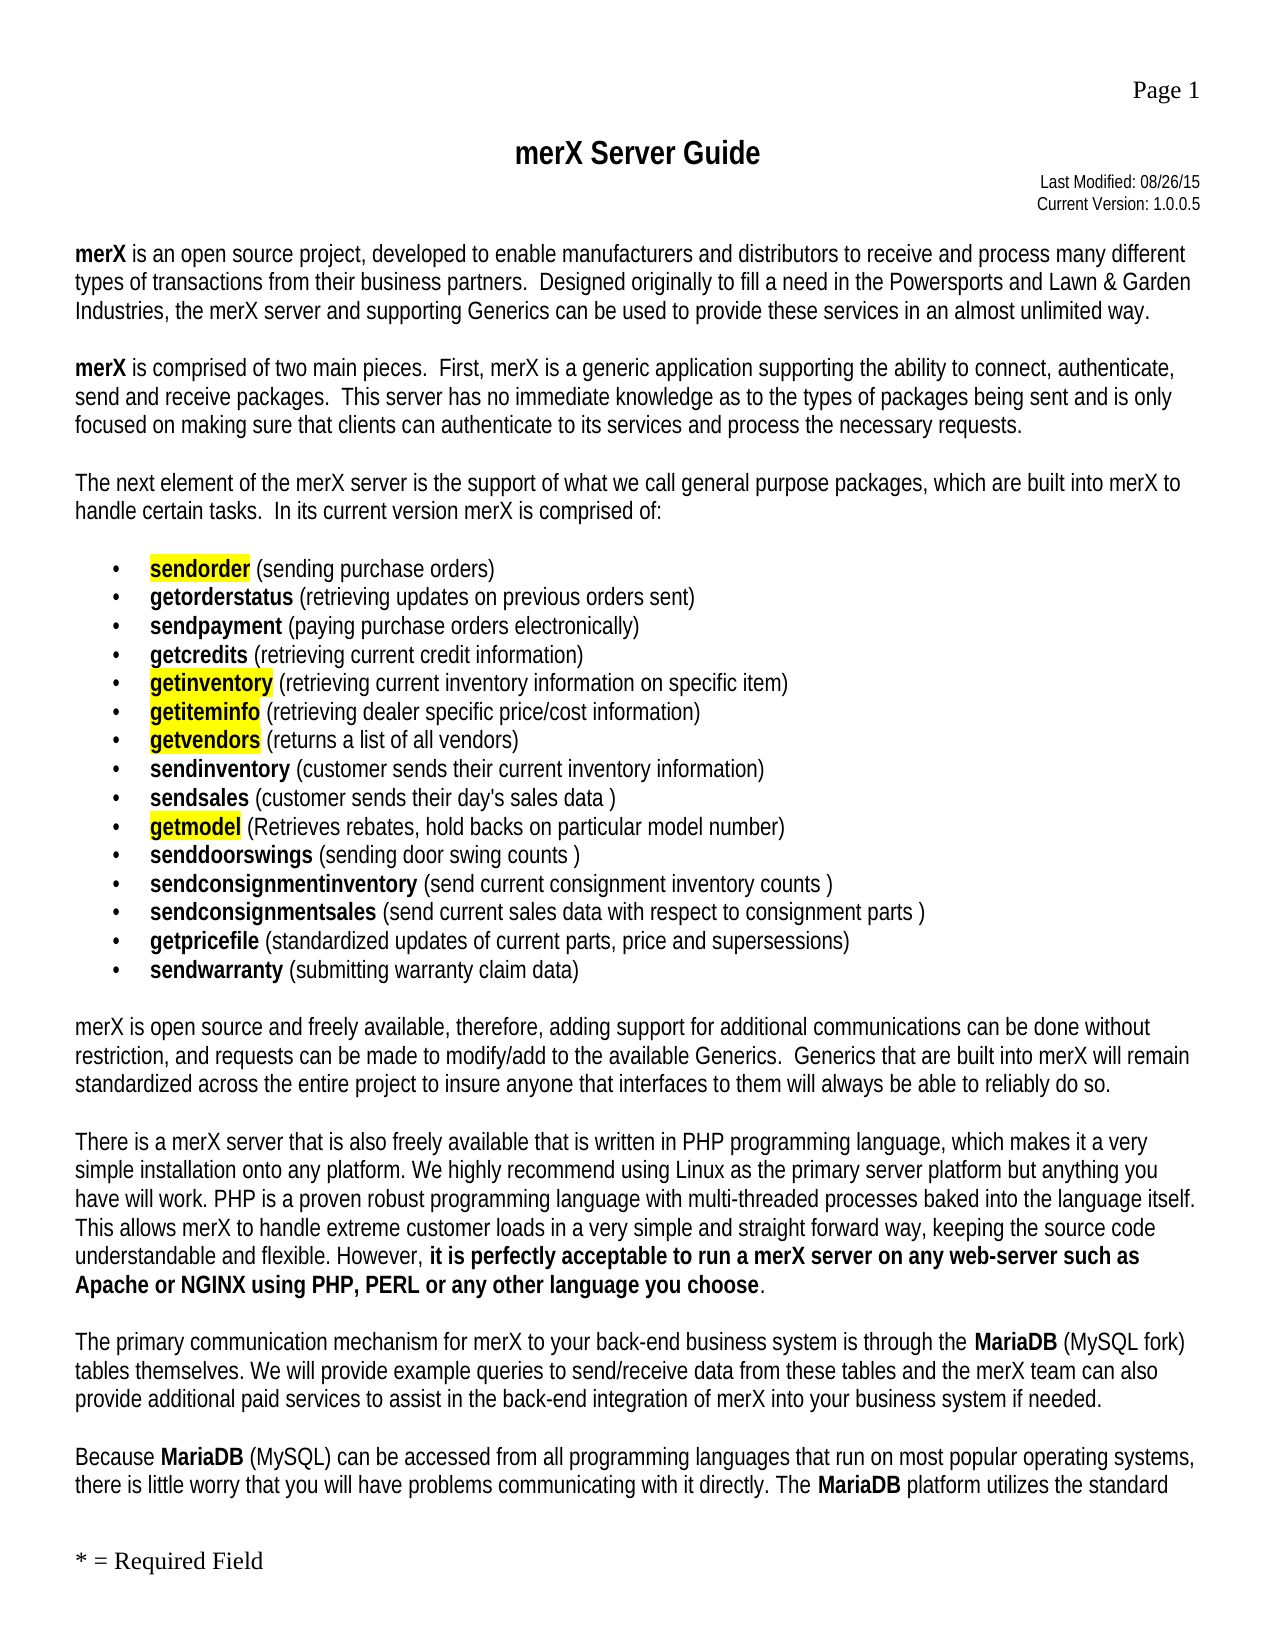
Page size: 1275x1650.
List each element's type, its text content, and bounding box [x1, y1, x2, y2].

list sendsales (customer sends their day's sales data ) [112, 783, 1200, 811]
text Last Modified: 08/26/15 [75, 171, 1200, 193]
text The primary communication mechanism for merX to your back-end business system is through the MariaDB (MySQL fork) tables themselves. We will provide example queries to send/receive data from these tables and the merX team can also provide additional paid services to assist in the back-end integration of merX into your business system if needed. [75, 1327, 1200, 1413]
text merX is an open source project, developed to enable manufacturers and distributors to receive and process many different types of transactions from their business partners. Designed originally to fill a need in the Powersports and Lawn & Garden Industries, the merX server and supporting Generics can be used to provide these services in an almost unlimited way. [75, 238, 1200, 324]
list sendwarranty (submitting warranty claim data) [112, 955, 1200, 983]
text Current Version: 1.0.0.5 [75, 193, 1200, 214]
list getpricefile (standardized updates of current parts, price and supersessions) [112, 926, 1200, 955]
text Because MariaDB (MySQL) can be accessed from all programming languages that run on most popular operating systems, there is little worry that you will have problems communicating with it directly. The MariaDB platform utilizes the standard [75, 1442, 1200, 1499]
list senddoorswings (sending door swing counts ) [112, 840, 1200, 869]
list sendinventory (customer sends their current inventory information) [112, 754, 1200, 783]
text merX is comprised of two main pieces. First, merX is a generic application supporting the ability to connect, authenticate, send and receive packages. This server has no immediate knowledge as to the types of packages being sent and is only focused on making sure that clients can authenticate to its services and process the necessary requests. [75, 353, 1200, 439]
list getorderstatus (retrieving updates on previous orders sent) [112, 582, 1200, 611]
list getvendors (returns a list of all vendors) [112, 726, 1200, 754]
list getmodel (Retrieves rebates, hold backs on particular model number) [112, 811, 1200, 840]
text There is a merX server that is also freely available that is written in PHP programming language, which makes it a very simple installation onto any platform. We highly recommend using Linux as the primary server platform but anything you have will work. PHP is a proven robust programming language with multi-threaded processes baked into the language itself. This allows merX to handle extreme customer loads in a very simple and straight forward way, keeping the source code understandable and flexible. However, it is perfectly acceptable to run a merX server on any web-server such as Apache or NGINX using PHP, PERL or any other language you choose. [75, 1127, 1200, 1298]
text merX is open source and freely available, therefore, adding support for additional communications can be done without restriction, and requests can be made to modify/add to the available Generics. Generics that are built into merX will remain standardized across the entire project to insure anyone that interfaces to them will always be able to reliably do so. [75, 1012, 1200, 1098]
list getcredits (retrieving current credit information) [112, 639, 1200, 668]
list sendconsignmentsales (send current sales data with respect to consignment parts ) [112, 897, 1200, 926]
text merX Server Guide [75, 133, 1200, 171]
list sendpayment (paying purchase orders electronically) [112, 611, 1200, 639]
list getinventory (retrieving current inventory information on specific item) [112, 668, 1200, 697]
text The next element of the merX server is the support of what we call general purpose packages, which are built into merX to handle certain tasks. In its current version merX is comprised of: [75, 468, 1200, 525]
list sendconsignmentinventory (send current consignment inventory counts ) [112, 869, 1200, 897]
list getiteminfo (retrieving dealer specific price/cost information) [112, 697, 1200, 726]
list sendorder (sending purchase orders) [112, 554, 1200, 582]
